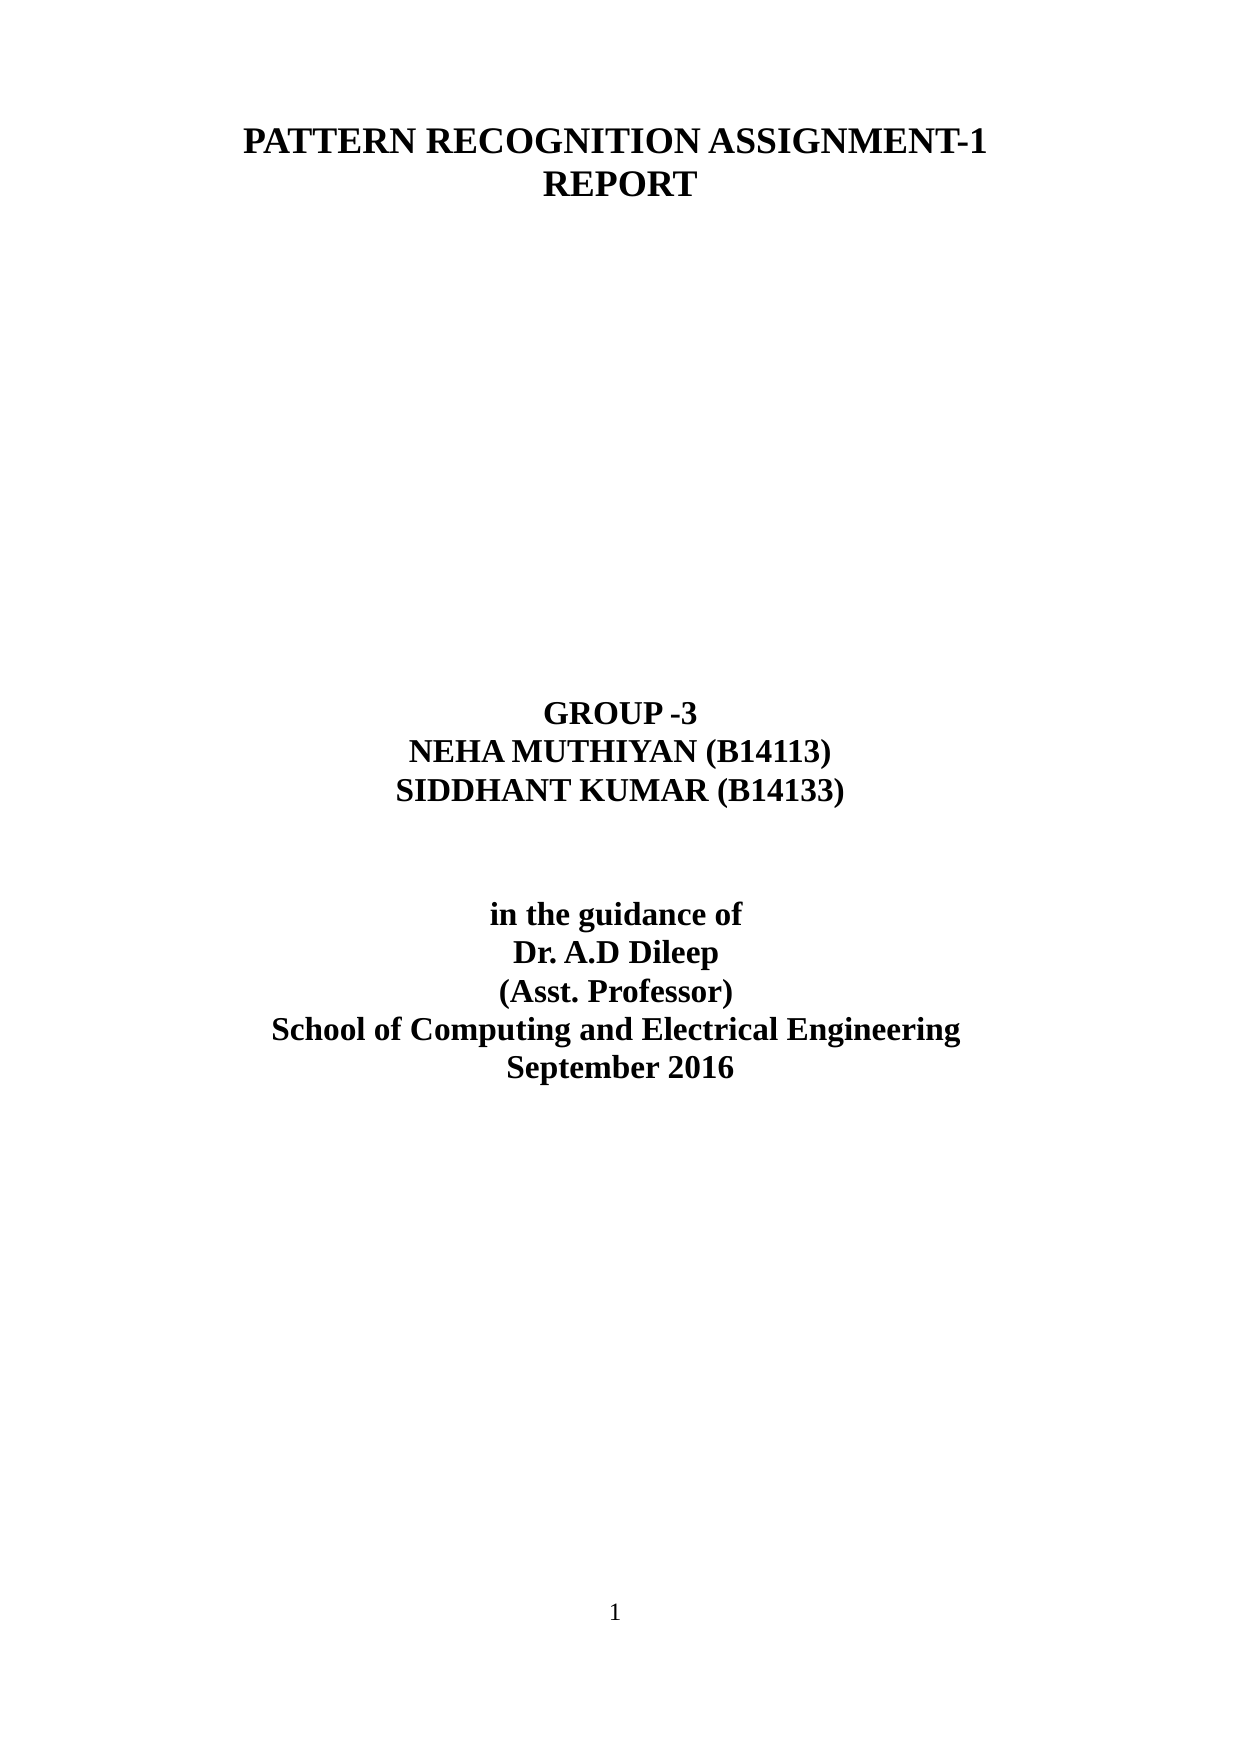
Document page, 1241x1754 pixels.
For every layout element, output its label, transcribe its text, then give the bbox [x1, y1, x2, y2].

text GROUP -3 [118, 693, 1122, 731]
text NEHA MUTHIYAN (B14113) [118, 731, 1122, 770]
text September 2016 [118, 1048, 1122, 1086]
text REPORT [118, 161, 1122, 204]
text School of Computing and Electrical Engineering [118, 1009, 1122, 1048]
text in the guidance of [118, 894, 1122, 933]
text Dr. A.D Dileep [118, 933, 1122, 971]
text (Asst. Professor) [118, 971, 1122, 1009]
text SIDDHANT KUMAR (B14133) [118, 770, 1122, 808]
text PATTERN RECOGNITION ASSIGNMENT-1 [118, 118, 1122, 161]
